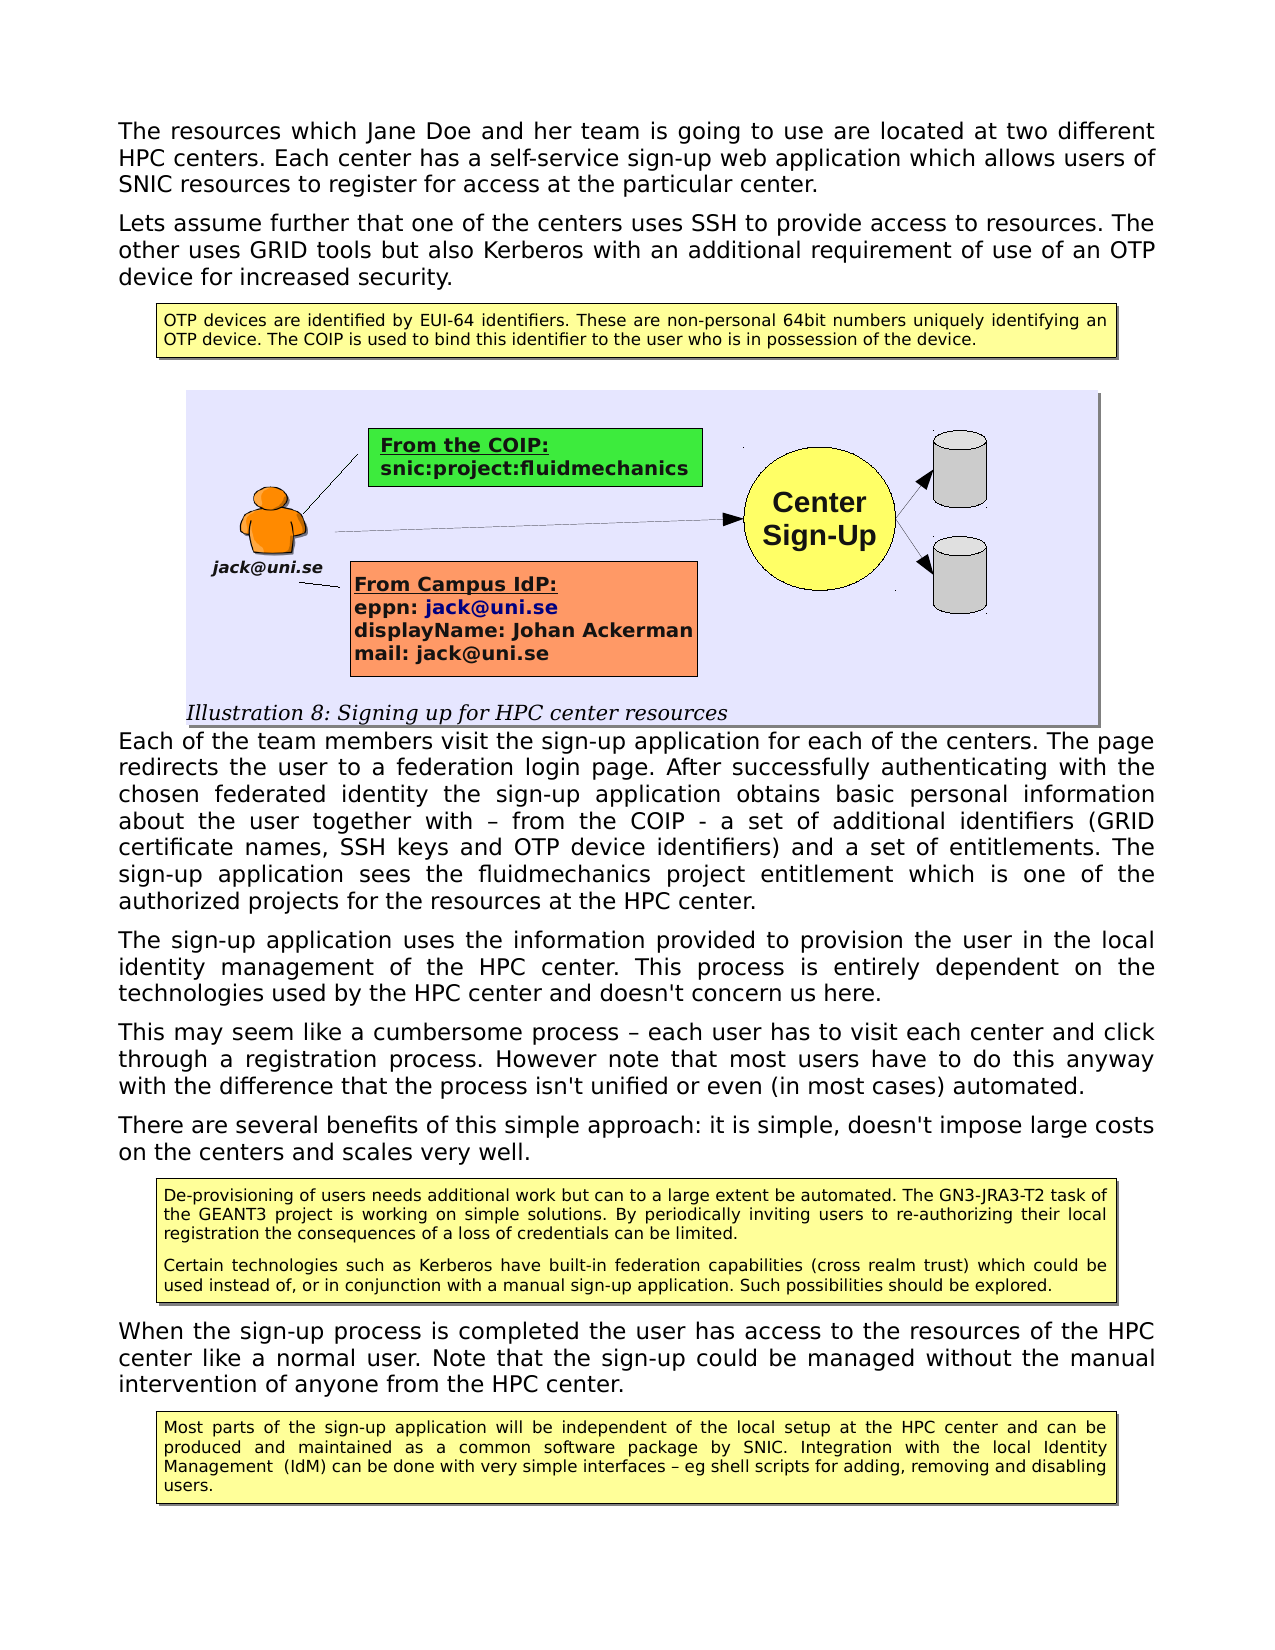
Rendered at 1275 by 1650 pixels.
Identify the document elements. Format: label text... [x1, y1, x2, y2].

text This may seem like a cumbersome process – each user has to visit each center and click through a registration process. However note that most users have to do this anyway with the difference that the process isn't unified or even (in most cases) automated. [118, 1019, 1157, 1099]
text There are several benefits of this simple approach: it is simple, doesn't impose large costs on the centers and scales very well. [118, 1112, 1157, 1165]
text Lets assume further that one of the centers uses SSH to provide access to resources. The other uses GRID tools but also Kerberos with an additional requirement of use of an OTP device for increased security. [118, 211, 1157, 291]
text When the sign-up process is completed the user has access to the resources of the HPC center like a normal user. Note that the sign-up could be managed without the manual intervention of anyone from the HPC center. [118, 1318, 1157, 1398]
text Certain technologies such as Kerberos have built-in federation capabilities (cross realm trust) which could be used instead of, or in conjunction with a manual sign-up application. Such possibilities should be explored. [157, 1248, 1116, 1302]
text OTP devices are identified by EUI-64 identifiers. These are non-personal 64bit numbers uniquely identifying an OTP device. The COIP is used to bind this identifier to the user who is in possession of the device. [157, 304, 1116, 357]
text The sign-up application uses the information provided to provision the user in the local identity management of the HPC center. This process is entirely dependent on the technologies used by the HPC center and doesn't concern us here. [118, 927, 1157, 1007]
text Most parts of the sign-up application will be independent of the local setup at the HPC center and can be produced and maintained as a common software package by SNIC. Integration with the local Identity Management (IdM) can be done with very simple interfaces – eg shell scripts for adding, removing and disabling users. [157, 1412, 1116, 1503]
text Illustration 8: Signing up for HPC center resources [186, 403, 1098, 725]
text De-provisioning of users needs additional work but can to a large extent be automated. The GN3-JRA3-T2 task of the GEANT3 project is working on simple solutions. By periodically inviting users to re-authorizing their local registration the consequences of a loss of credentials can be limited. [157, 1179, 1116, 1244]
text The resources which Jane Doe and her team is going to use are located at two different HPC centers. Each center has a self-service sign-up web application which allows users of SNIC resources to register for access at the particular center. [118, 118, 1157, 198]
text Each of the team members visit the sign-up application for each of the centers. The page redirects the user to a federation login page. After successfully authenticating with the chosen federated identity the sign-up application obtains basic personal information about the user together with – from the COIP - a set of additional identifiers (GRID certificate names, SSH keys and OTP device identifiers) and a set of entitlements. The sign-up application sees the fluidmechanics project entitlement which is one of the authorized projects for the resources at the HPC center. [118, 373, 1157, 914]
